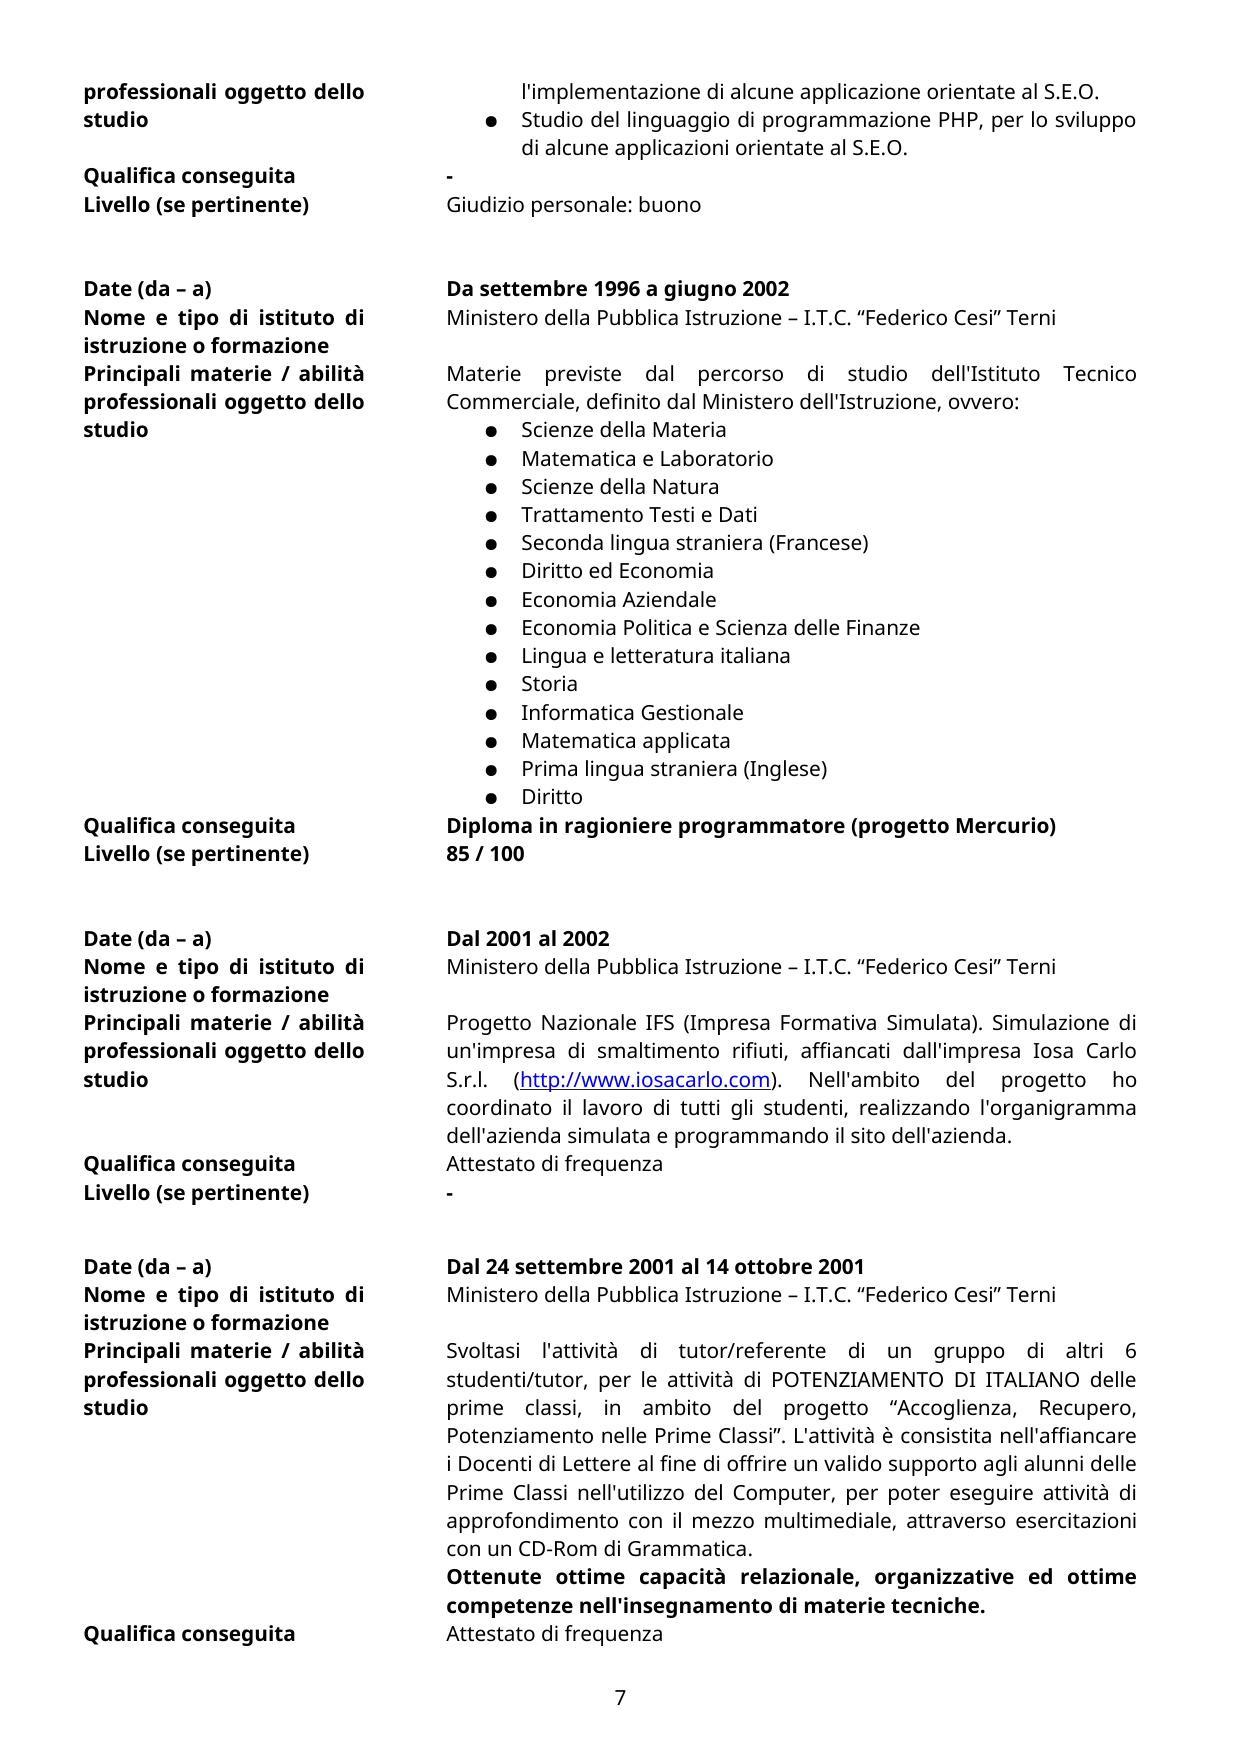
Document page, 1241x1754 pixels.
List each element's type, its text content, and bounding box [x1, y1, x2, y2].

table_cell [376, 811, 435, 839]
table_cell [376, 1280, 435, 1337]
table_cell Attestato di frequenza [435, 1619, 1149, 1647]
table_header Date (da – a) [72, 924, 376, 952]
table_cell Livello (se pertinente) [72, 1178, 376, 1206]
table_cell [376, 161, 435, 190]
table_header Date (da – a) [72, 1252, 376, 1280]
table_header [376, 274, 435, 303]
table_cell Studio del linguaggio di programmazione Python, con l'implementazione di alcune applicazione orientate al S.E.O. Studio del linguaggio di programmazione PHP, per lo sviluppo di alcune applicazioni orientate al S.E.O. [435, 77, 1149, 161]
table_cell Materie previste dal percorso di studio dell'Istituto Tecnico Commerciale, definito dal Ministero dell'Istruzione, ovvero: Scienze della Materia Matematica e Laboratorio Scienze della Natura Trattamento Testi e Dati Seconda lingua straniera (Francese) Diritto ed Economia Economia Aziendale Economia Politica e Scienza delle Finanze Lingua e letteratura italiana Storia Informatica Gestionale Matematica applicata Prima lingua straniera (Inglese) Diritto [435, 359, 1149, 811]
table_header Dal 24 settembre 2001 al 14 ottobre 2001 [435, 1252, 1149, 1280]
table_cell Qualifica conseguita [72, 1150, 376, 1178]
table_cell Livello (se pertinente) [72, 839, 376, 867]
table_cell [376, 1619, 435, 1647]
table_cell [376, 1008, 435, 1149]
table_cell Giudizio personale: buono [435, 190, 1149, 218]
table_cell [376, 1150, 435, 1178]
table_cell [376, 952, 435, 1008]
table_header [376, 1252, 435, 1280]
table_header Da settembre 1996 a giugno 2002 [435, 274, 1149, 303]
table_cell Ministero della Pubblica Istruzione – I.T.C. “Federico Cesi” Terni [435, 1280, 1149, 1337]
table_cell [376, 1178, 435, 1206]
table_cell [376, 190, 435, 218]
table_cell Nome e tipo di istituto di istruzione o formazione [72, 952, 376, 1008]
table_cell [376, 77, 435, 161]
table_cell [376, 359, 435, 811]
table_cell Qualifica conseguita [72, 161, 376, 190]
table_cell [376, 839, 435, 867]
table_cell - [435, 161, 1149, 190]
table_cell Principali materie / abilità professionali oggetto dello studio [72, 1337, 376, 1619]
table_cell Principali materie / abilità professionali oggetto dello studio [72, 359, 376, 811]
table_cell Nome e tipo di istituto di istruzione o formazione [72, 1280, 376, 1337]
table_cell Diploma in ragioniere programmatore (progetto Mercurio) [435, 811, 1149, 839]
table_cell [376, 1337, 435, 1619]
table_cell 85 / 100 [435, 839, 1149, 867]
table_cell Progetto Nazionale IFS (Impresa Formativa Simulata). Simulazione di un'impresa di smaltimento rifiuti, affiancati dall'impresa Iosa Carlo S.r.l. (http://www.iosacarlo.com). Nell'ambito del progetto ho coordinato il lavoro di tutti gli studenti, realizzando l'organigramma dell'azienda simulata e programmando il sito dell'azienda. [435, 1008, 1149, 1149]
table_cell Livello (se pertinente) [72, 190, 376, 218]
table_cell Principali materie / abilità professionali oggetto dello studio [72, 1008, 376, 1149]
table_cell professionali oggetto dello studio [72, 77, 376, 161]
table_cell Svoltasi l'attività di tutor/referente di un gruppo di altri 6 studenti/tutor, per le attività di POTENZIAMENTO DI ITALIANO delle prime classi, in ambito del progetto “Accoglienza, Recupero, Potenziamento nelle Prime Classi”. L'attività è consistita nell'affiancare i Docenti di Lettere al fine di offrire un valido supporto agli alunni delle Prime Classi nell'utilizzo del Computer, per poter eseguire attività di approfondimento con il mezzo multimediale, attraverso esercitazioni con un CD-Rom di Grammatica. Ottenute ottime capacità relazionale, organizzative ed ottime competenze nell'insegnamento di materie tecniche. [435, 1337, 1149, 1619]
table_header [376, 924, 435, 952]
table_cell Attestato di frequenza [435, 1150, 1149, 1178]
table_cell Qualifica conseguita [72, 811, 376, 839]
table_cell Ministero della Pubblica Istruzione – I.T.C. “Federico Cesi” Terni [435, 303, 1149, 359]
table_cell Qualifica conseguita [72, 1619, 376, 1647]
table_cell Ministero della Pubblica Istruzione – I.T.C. “Federico Cesi” Terni [435, 952, 1149, 1008]
table_cell Nome e tipo di istituto di istruzione o formazione [72, 303, 376, 359]
table_cell [376, 303, 435, 359]
table_header Dal 2001 al 2002 [435, 924, 1149, 952]
table_header Date (da – a) [72, 274, 376, 303]
table_cell - [435, 1178, 1149, 1206]
